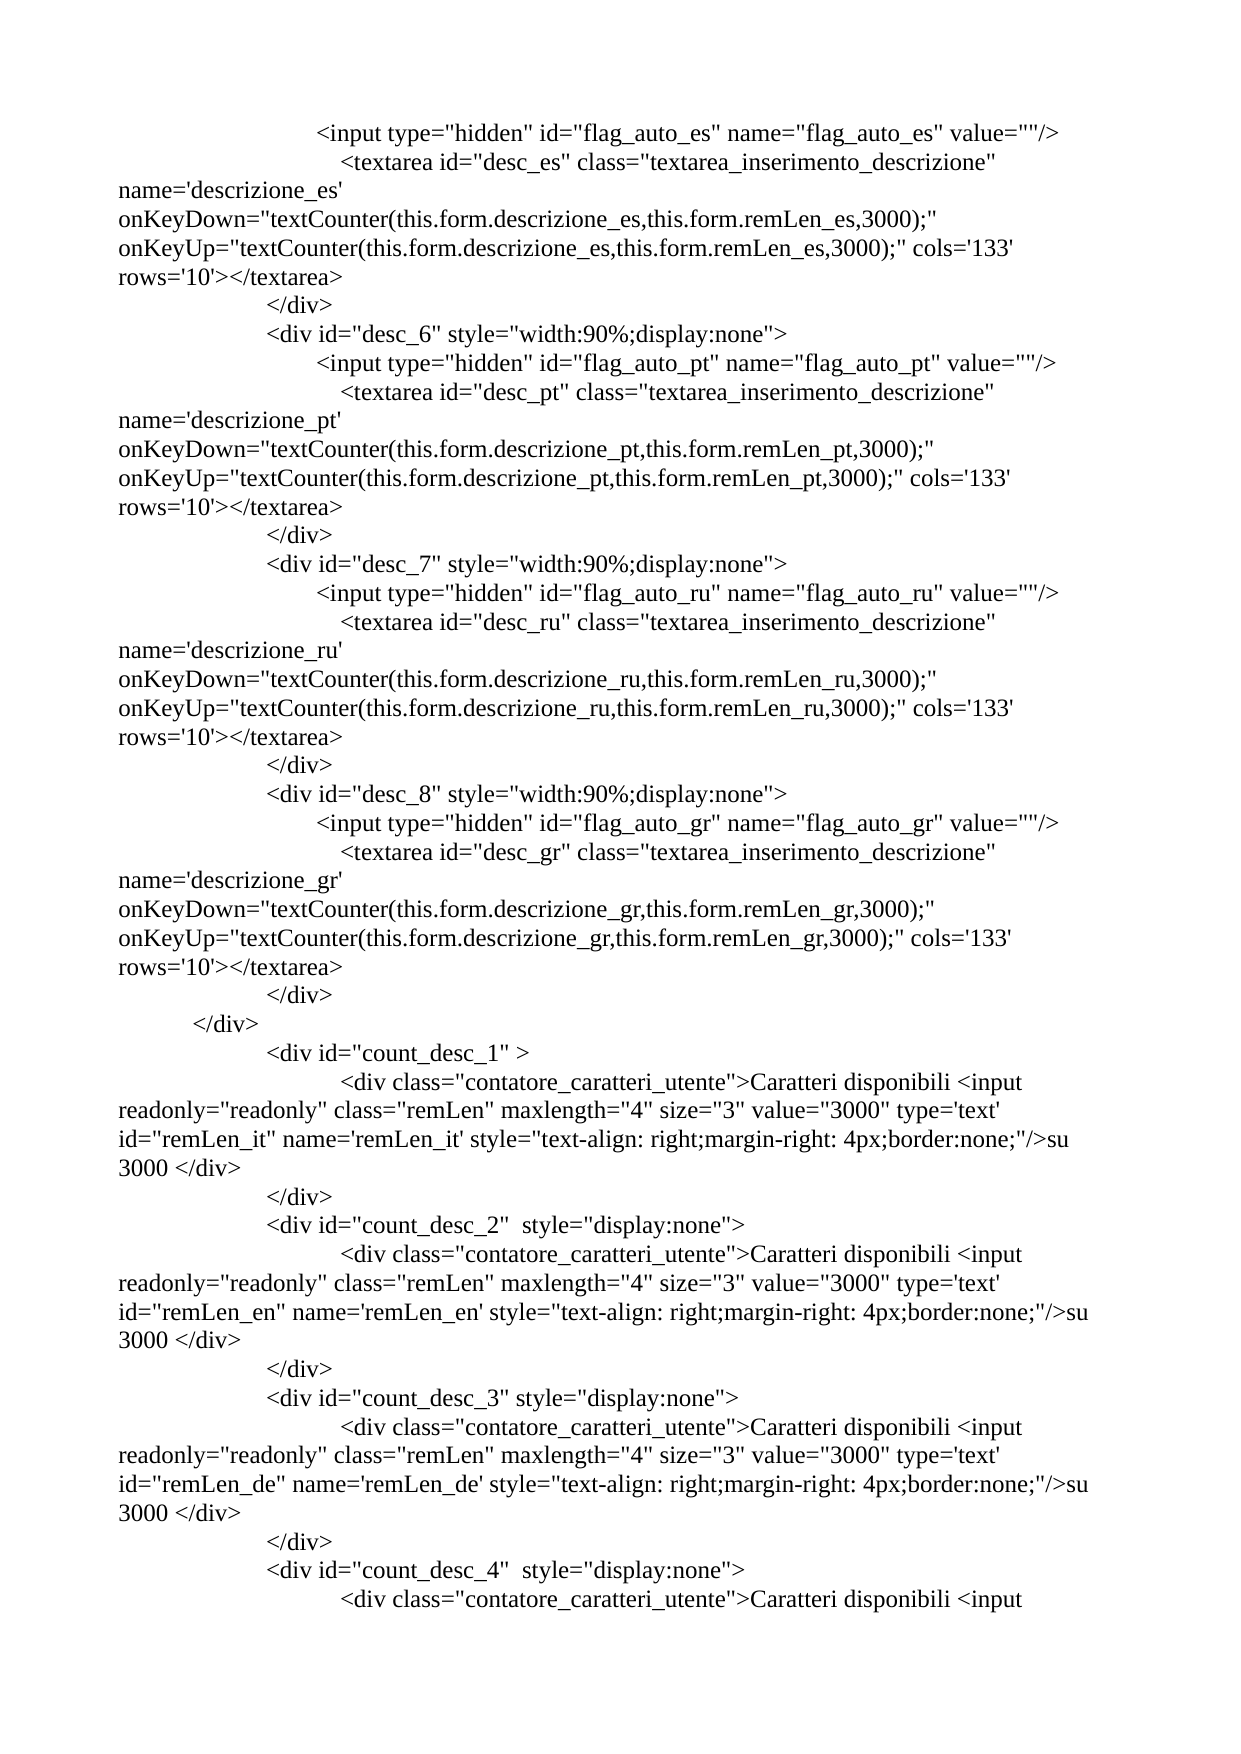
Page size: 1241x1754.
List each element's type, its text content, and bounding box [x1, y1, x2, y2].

text <input type="hidden" id="flag_auto_es" name="flag_auto_es" value=""/> <textarea id="desc_es" class="textarea_inserimento_descrizione" name='descrizione_es' onKeyDown="textCounter(this.form.descrizione_es,this.form.remLen_es,3000);" onKeyUp="textCounter(this.form.descrizione_es,this.form.remLen_es,3000);" cols='133' rows='10'></textarea> </div> <div id="desc_6" style="width:90%;display:none"> <input type="hidden" id="flag_auto_pt" name="flag_auto_pt" value=""/> <textarea id="desc_pt" class="textarea_inserimento_descrizione" name='descrizione_pt' onKeyDown="textCounter(this.form.descrizione_pt,this.form.remLen_pt,3000);" onKeyUp="textCounter(this.form.descrizione_pt,this.form.remLen_pt,3000);" cols='133' rows='10'></textarea> </div> <div id="desc_7" style="width:90%;display:none"> <input type="hidden" id="flag_auto_ru" name="flag_auto_ru" value=""/> <textarea id="desc_ru" class="textarea_inserimento_descrizione" name='descrizione_ru' onKeyDown="textCounter(this.form.descrizione_ru,this.form.remLen_ru,3000);" onKeyUp="textCounter(this.form.descrizione_ru,this.form.remLen_ru,3000);" cols='133' rows='10'></textarea> </div> <div id="desc_8" style="width:90%;display:none"> <input type="hidden" id="flag_auto_gr" name="flag_auto_gr" value=""/> <textarea id="desc_gr" class="textarea_inserimento_descrizione" name='descrizione_gr' onKeyDown="textCounter(this.form.descrizione_gr,this.form.remLen_gr,3000);" onKeyUp="textCounter(this.form.descrizione_gr,this.form.remLen_gr,3000);" cols='133' rows='10'></textarea> </div> </div> <div id="count_desc_1" > <div class="contatore_caratteri_utente">Caratteri disponibili <input readonly="readonly" class="remLen" maxlength="4" size="3" value="3000" type='text' id="remLen_it" name='remLen_it' style="text-align: right;margin-right: 4px;border:none;"/>su 3000 </div> </div> <div id="count_desc_2" style="display:none"> <div class="contatore_caratteri_utente">Caratteri disponibili <input readonly="readonly" class="remLen" maxlength="4" size="3" value="3000" type='text' id="remLen_en" name='remLen_en' style="text-align: right;margin-right: 4px;border:none;"/>su 3000 </div> </div> <div id="count_desc_3" style="display:none"> <div class="contatore_caratteri_utente">Caratteri disponibili <input readonly="readonly" class="remLen" maxlength="4" size="3" value="3000" type='text' id="remLen_de" name='remLen_de' style="text-align: right;margin-right: 4px;border:none;"/>su 3000 </div> </div> <div id="count_desc_4" style="display:none"> <div class="contatore_caratteri_utente">Caratteri disponibili <input [118, 118, 1122, 1613]
